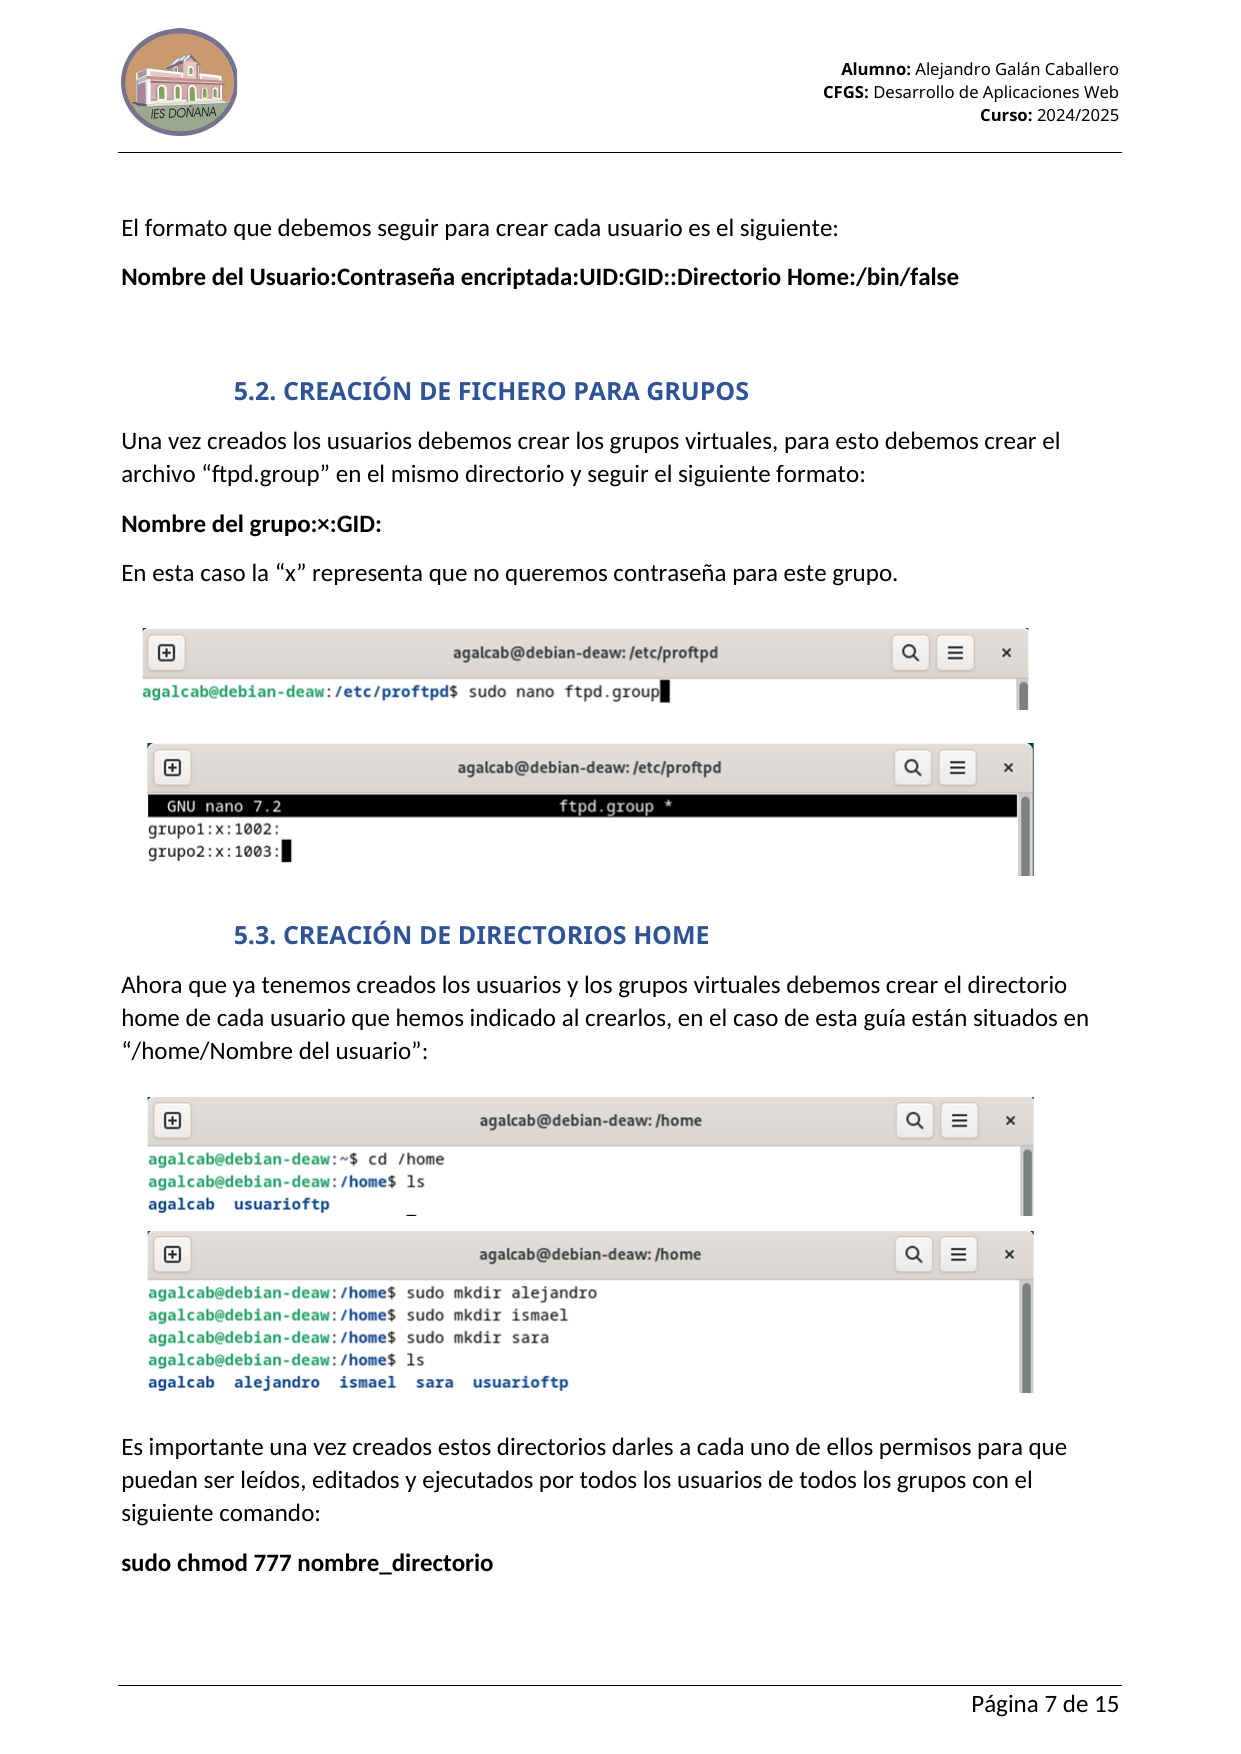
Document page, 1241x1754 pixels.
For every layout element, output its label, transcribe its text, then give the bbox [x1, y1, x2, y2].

text sudo chmod 777 nombre_directorio [121, 1547, 1119, 1577]
text Una vez creados los usuarios debemos crear los grupos virtuales, para esto debemos crear el archivo “ftpd.group” en el mismo directorio y seguir el siguiente formato: [121, 425, 1119, 489]
subtitle 5.3. CREACIÓN DE DIRECTORIOS HOME [196, 917, 1119, 951]
subtitle 5.2. CREACIÓN DE FICHERO PARA GRUPOS [196, 373, 1119, 408]
picture [121, 28, 238, 136]
text Nombre del grupo:×:GID: [121, 508, 1119, 538]
text Es importante una vez creados estos directorios darles a cada uno de ellos permisos para que puedan ser leídos, editados y ejecutados por todos los usuarios de todos los grupos con el siguiente comando: [121, 1432, 1119, 1528]
picture [147, 743, 1034, 876]
text El formato que debemos seguir para crear cada usuario es el siguiente: [121, 212, 1119, 242]
picture [147, 1231, 1034, 1393]
picture [147, 1097, 1034, 1216]
picture [142, 628, 1029, 710]
text Ahora que ya tenemos creados los usuarios y los grupos virtuales debemos crear el directorio home de cada usuario que hemos indicado al crearlos, en el caso de esta guía están situados en “/home/Nombre del usuario”: [121, 969, 1119, 1065]
text Nombre del Usuario:Contraseña encriptada:UID:GID::Directorio Home:/bin/false [121, 262, 1119, 292]
text En esta caso la “x” representa que no queremos contraseña para este grupo. [121, 557, 1119, 588]
